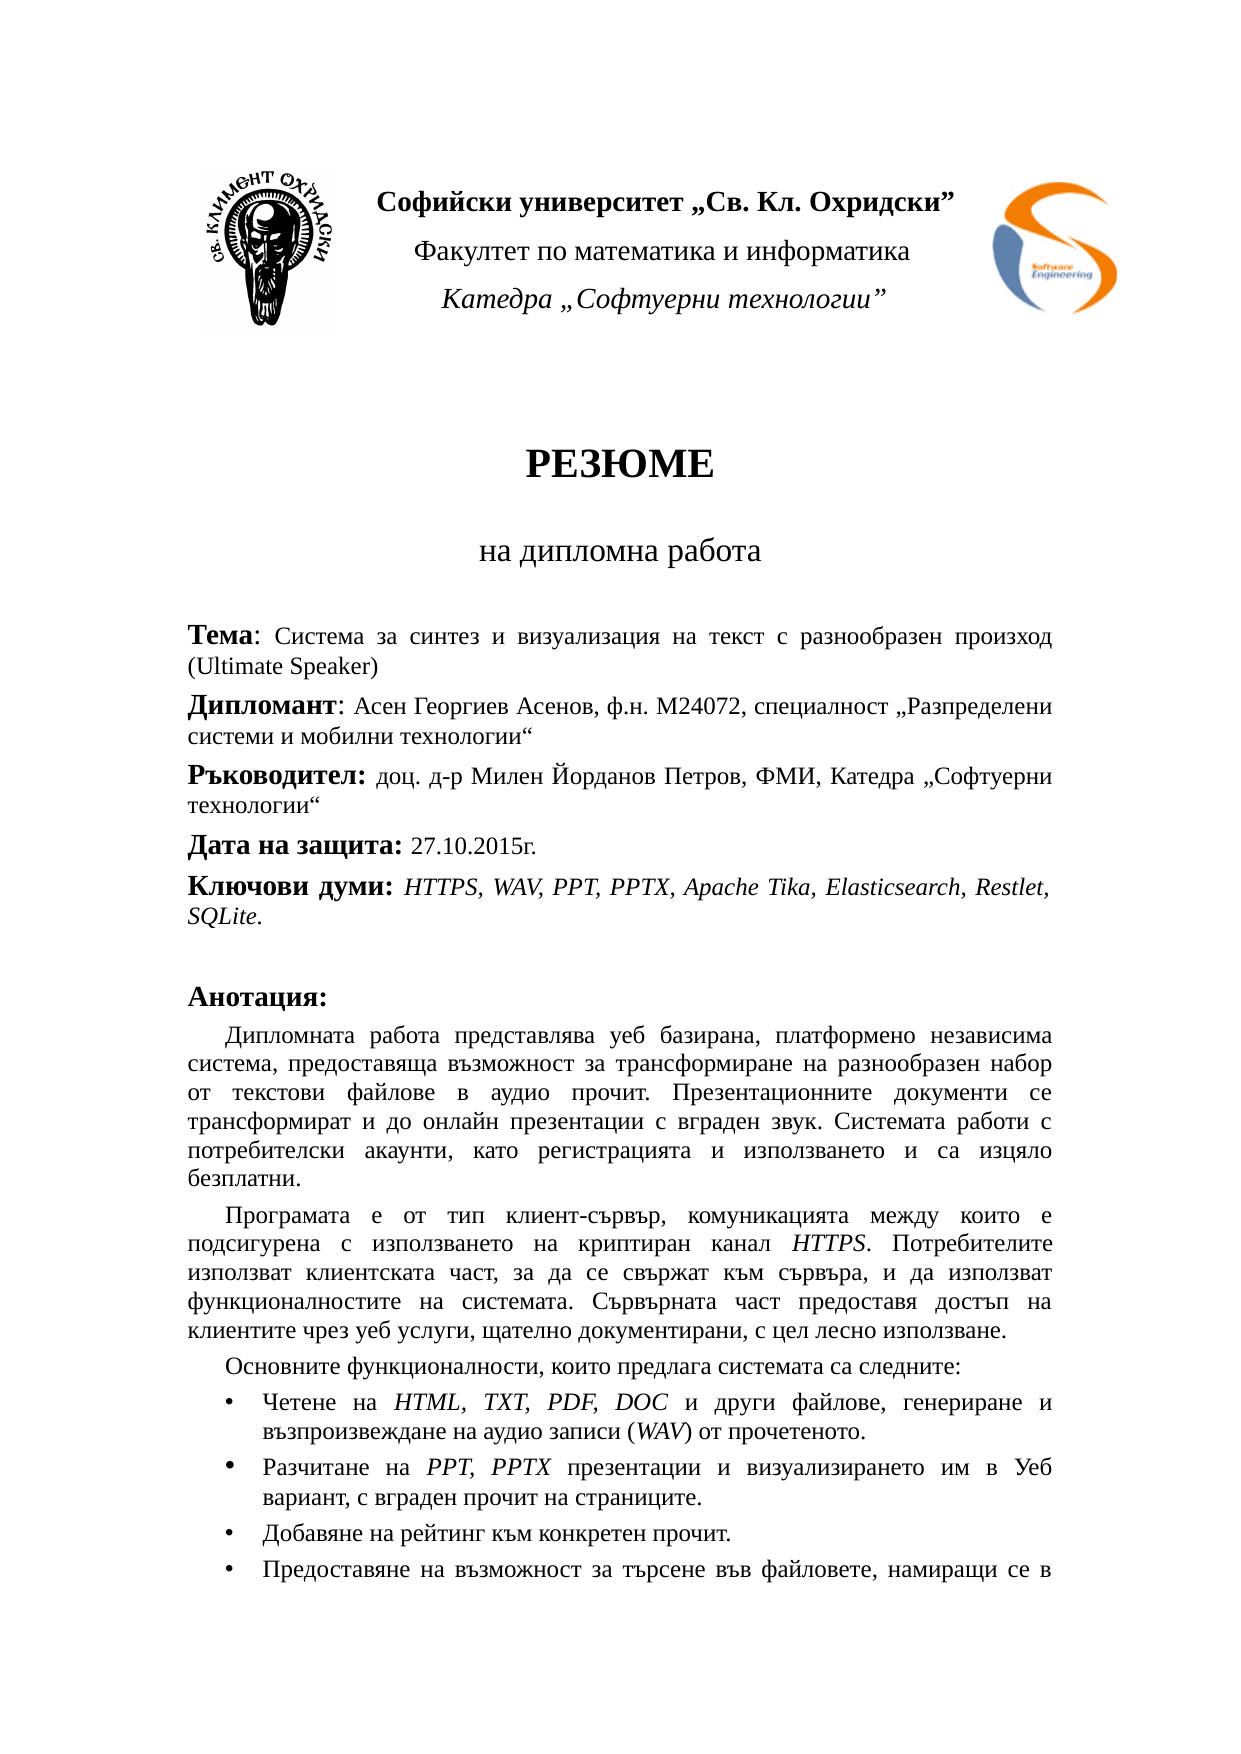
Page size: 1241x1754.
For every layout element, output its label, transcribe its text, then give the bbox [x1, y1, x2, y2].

text Дипломната работа представлява уеб базирана, платформено независима система, предоставяща възможност за трансформиране на разнообразен набор от текстови файлове в аудио прочит. Презентационните документи се трансформират и до онлайн презентации с вграден звук. Системата работи с потребителски акаунти, като регистрацията и използването и са изцяло безплатни. [187, 1020, 1053, 1192]
list Предоставяне на възможност за търсене във файловете, намиращи се в [225, 1554, 1053, 1583]
text на дипломна работа [187, 531, 1053, 569]
list Разчитане на PPT, PPTX презентации и визуализирането им в Уеб вариант, с вграден прочит на страниците. [225, 1452, 1053, 1511]
text Анотация: [187, 979, 1053, 1012]
text Дипломант: Асен Георгиев Асенов, ф.н. М24072, специалност „Разпределени системи и мобилни технологии“ [187, 687, 1053, 749]
text РЕЗЮМЕ [187, 439, 1053, 487]
list Добавяне на рейтинг към конкретен прочит. [225, 1518, 1053, 1547]
text Ключови думи: HTTPS, WAV, PPT, PPTX, Apache Tika, Elasticsearch, Restlet, SQLite. [187, 868, 1053, 930]
text Програмата е от тип клиент-сървър, комуникацията между които е подсигурена с използването на криптиран канал HTTPS. Потребителите използват клиентската част, за да се свържат към сървъра, и да използват функционалностите на системата. Сървърната част предоставя достъп на клиентите чрез уеб услуги, щателно документирани, с цел лесно използване. [187, 1200, 1053, 1343]
text Ръководител: доц. д-р Милен Йорданов Петров, ФМИ, Катедра „Софтуерни технологии“ [187, 757, 1053, 819]
text Дата на защита: 27.10.2015г. [187, 827, 1053, 860]
table_header Софийски университет „Св. Кл. Охридски” Факултет по математика и информатика Катедра „Софтуерни технологии” [356, 150, 975, 349]
table_header [975, 150, 1134, 349]
table_header [179, 150, 356, 349]
list Четене на HTML, TXT, PDF, DOC и други файлове, генериране и възпроизвеждане на аудио записи (WAV) от прочетеното. [225, 1387, 1053, 1445]
text Основните функционалности, които предлага системата са следните: [187, 1351, 1053, 1380]
text Тема: Система за синтез и визуализация на текст с разнообразен произход (Ultimate Speaker) [187, 617, 1053, 680]
